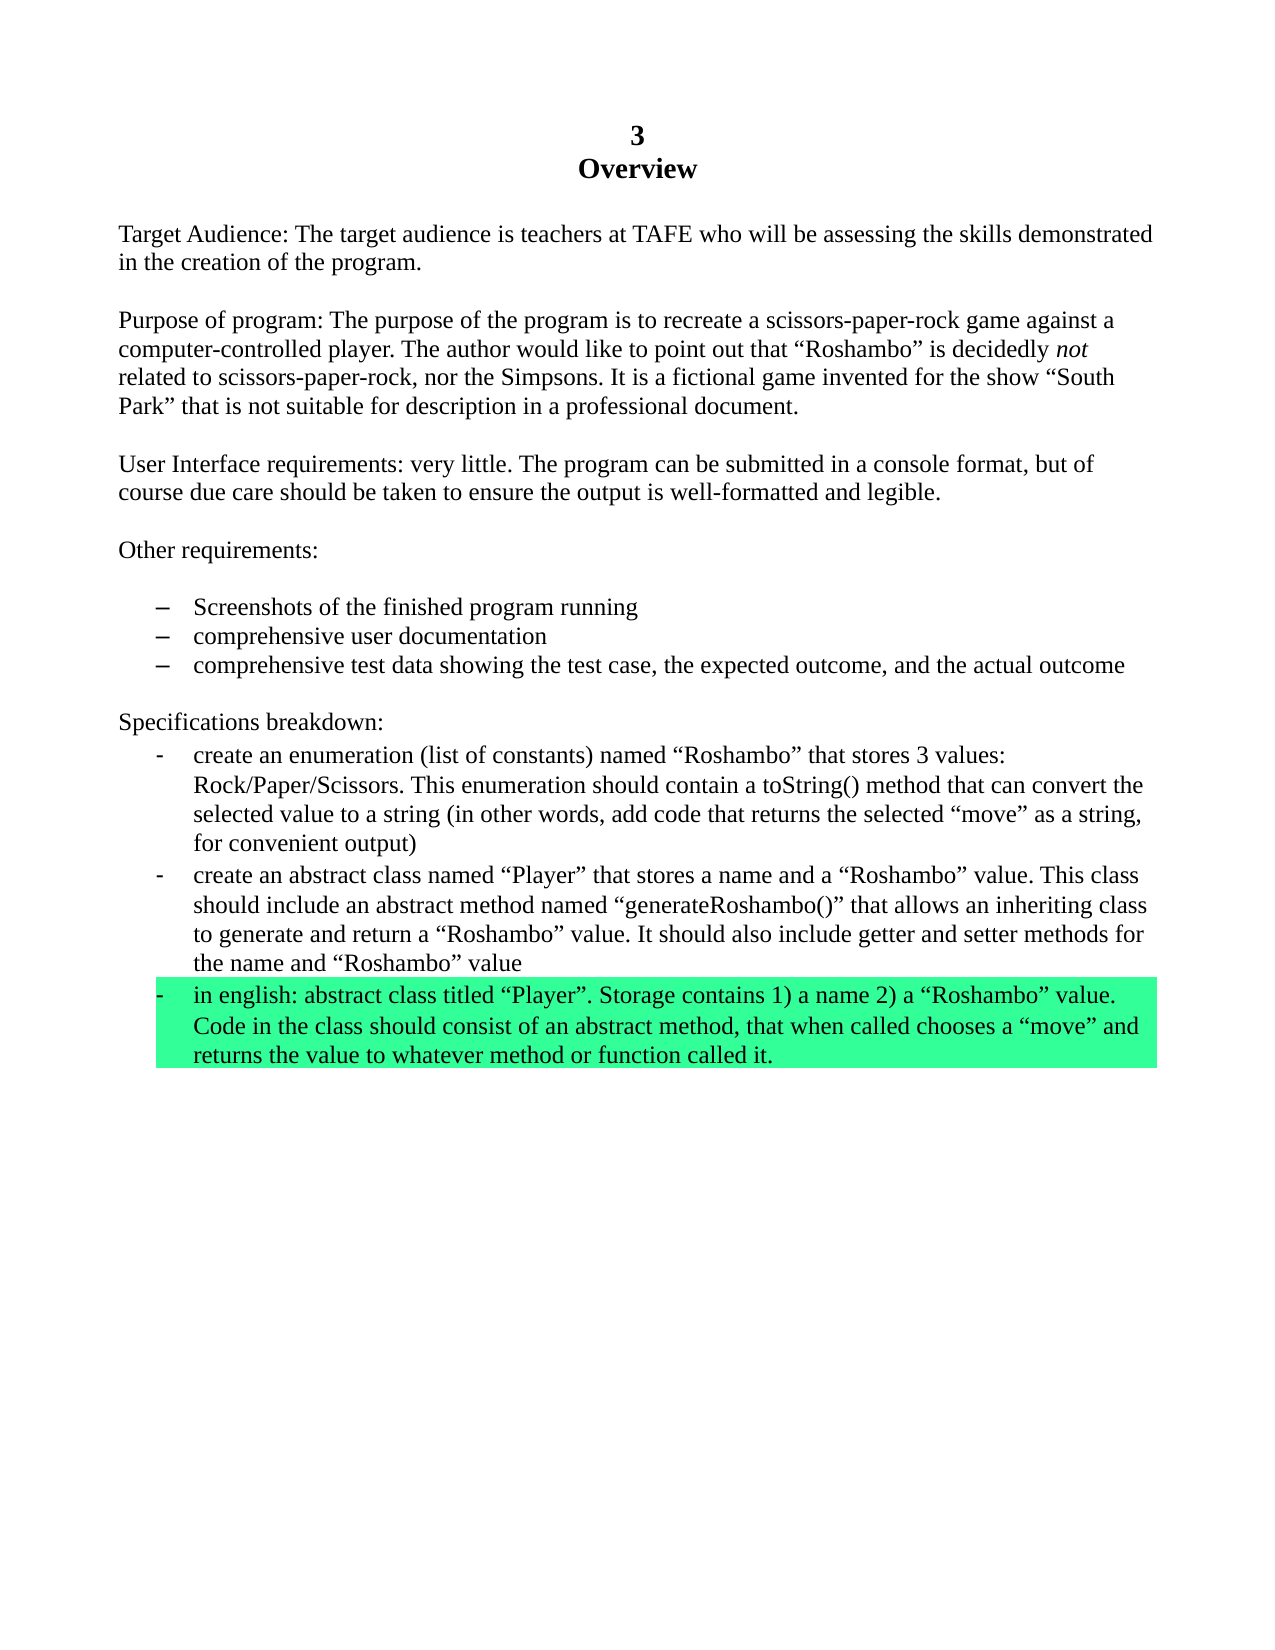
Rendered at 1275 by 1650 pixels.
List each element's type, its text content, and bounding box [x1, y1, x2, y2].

text Overview [118, 152, 1157, 185]
text User Interface requirements: very little. The program can be submitted in a console format, but of course due care should be taken to ensure the output is well-formatted and legible. [118, 449, 1157, 506]
text Purpose of program: The purpose of the program is to recreate a scissors-paper-rock game against a computer-controlled player. The author would like to point out that “Roshambo” is decidedly not related to scissors-paper-rock, nor the Simpsons. It is a fictional game invented for the show “South Park” that is not suitable for description in a professional document. [118, 305, 1157, 420]
list in english: abstract class titled “Player”. Storage contains 1) a name 2) a “Roshambo” value. Code in the class should consist of an abstract method, that when called chooses a “move” and returns the value to whatever method or function called it. [156, 977, 1157, 1068]
list comprehensive test data showing the test case, the expected outcome, and the actual outcome [156, 650, 1157, 679]
list Screenshots of the finished program running [156, 592, 1157, 621]
text Specifications breakdown: [118, 707, 1157, 736]
text Other requirements: [118, 535, 1157, 564]
list create an enumeration (list of constants) named “Roshambo” that stores 3 values: Rock/Paper/Scissors. This enumeration should contain a toString() method that can convert the selected value to a string (in other words, add code that returns the selected “move” as a string, for convenient output) [156, 736, 1157, 857]
text 3 [118, 118, 1157, 152]
text Target Audience: The target audience is teachers at TAFE who will be assessing the skills demonstrated in the creation of the program. [118, 219, 1157, 276]
list create an abstract class named “Player” that stores a name and a “Roshambo” value. This class should include an abstract method named “generateRoshambo()” that allows an inheriting class to generate and return a “Roshambo” value. It should also include getter and setter methods for the name and “Roshambo” value [156, 857, 1157, 977]
list comprehensive user documentation [156, 621, 1157, 650]
